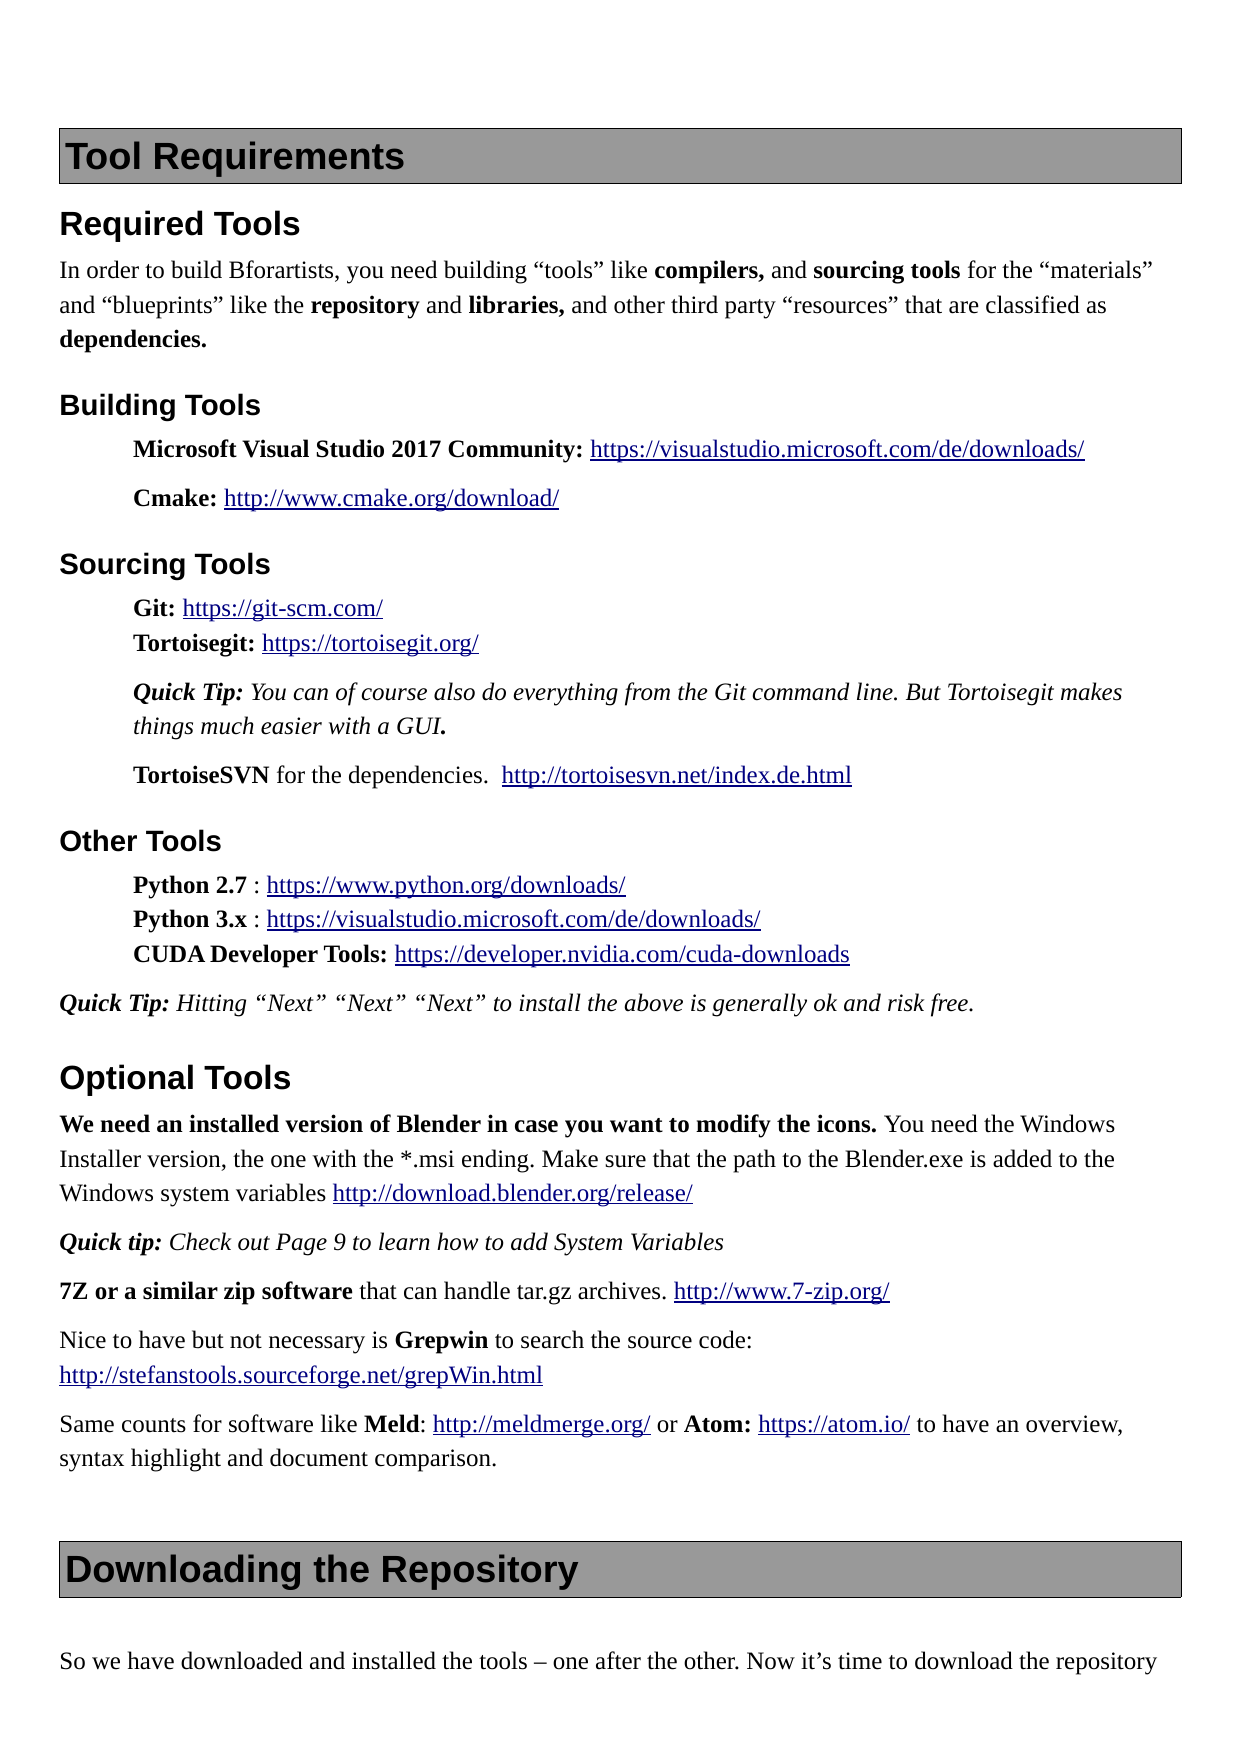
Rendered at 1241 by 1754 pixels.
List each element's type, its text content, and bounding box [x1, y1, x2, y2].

subtitle Building Tools [59, 388, 1181, 422]
text Quick tip: Check out Page 9 to learn how to add System Variables [59, 1227, 1181, 1256]
text Quick Tip: You can of course also do everything from the Git command line. But Tortoisegit makes things much easier with a GUI. [133, 677, 1181, 740]
text Same counts for software like Meld: http://meldmerge.org/ or Atom: https://atom.io/ to have an overview, syntax highlight and document comparison. [59, 1409, 1181, 1472]
text 7Z or a similar zip software that can handle tar.gz archives. http://www.7-zip.org/ [59, 1276, 1181, 1305]
text So we have downloaded and installed the tools – one after the other. Now it’s time to download the repository [59, 1646, 1181, 1674]
subtitle Required Tools [59, 204, 1181, 243]
text Microsoft Visual Studio 2017 Community: https://visualstudio.microsoft.com/de/downloads/ [133, 434, 1181, 463]
text In order to build Bforartists, you need building “tools” like compilers, and sourcing tools for the “materials” and “blueprints” like the repository and libraries, and other third party “resources” that are classified as dependencies. [59, 255, 1181, 353]
subtitle Other Tools [59, 824, 1181, 858]
subtitle Optional Tools [59, 1058, 1181, 1097]
text TortoiseSVN for the dependencies. http://tortoisesvn.net/index.de.html [133, 760, 1181, 789]
text We need an installed version of Blender in case you want to modify the icons. You need the Windows Installer version, the one with the *.msi ending. Make sure that the path to the Blender.exe is added to the Windows system variables http://download.blender.org/release/ [59, 1109, 1181, 1207]
text Quick Tip: Hitting “Next” “Next” “Next” to install the above is generally ok and risk free. [59, 988, 1181, 1017]
table_header Tool Requirements [60, 129, 1181, 183]
text Python 2.7 : https://www.python.org/downloads/ Python 3.x : https://visualstudio.microsoft.com/de/downloads/ CUDA Developer Tools: https://developer.nvidia.com/cuda-downloads [133, 870, 1181, 968]
table_header Downloading the Repository [60, 1542, 1181, 1597]
subtitle Sourcing Tools [59, 547, 1181, 581]
text Git: https://git-scm.com/ Tortoisegit: https://tortoisegit.org/ [133, 593, 1181, 656]
text Nice to have but not necessary is Grepwin to search the source code: http://stefanstools.sourceforge.net/grepWin.html [59, 1325, 1181, 1388]
text Cmake: http://www.cmake.org/download/ [133, 483, 1181, 512]
